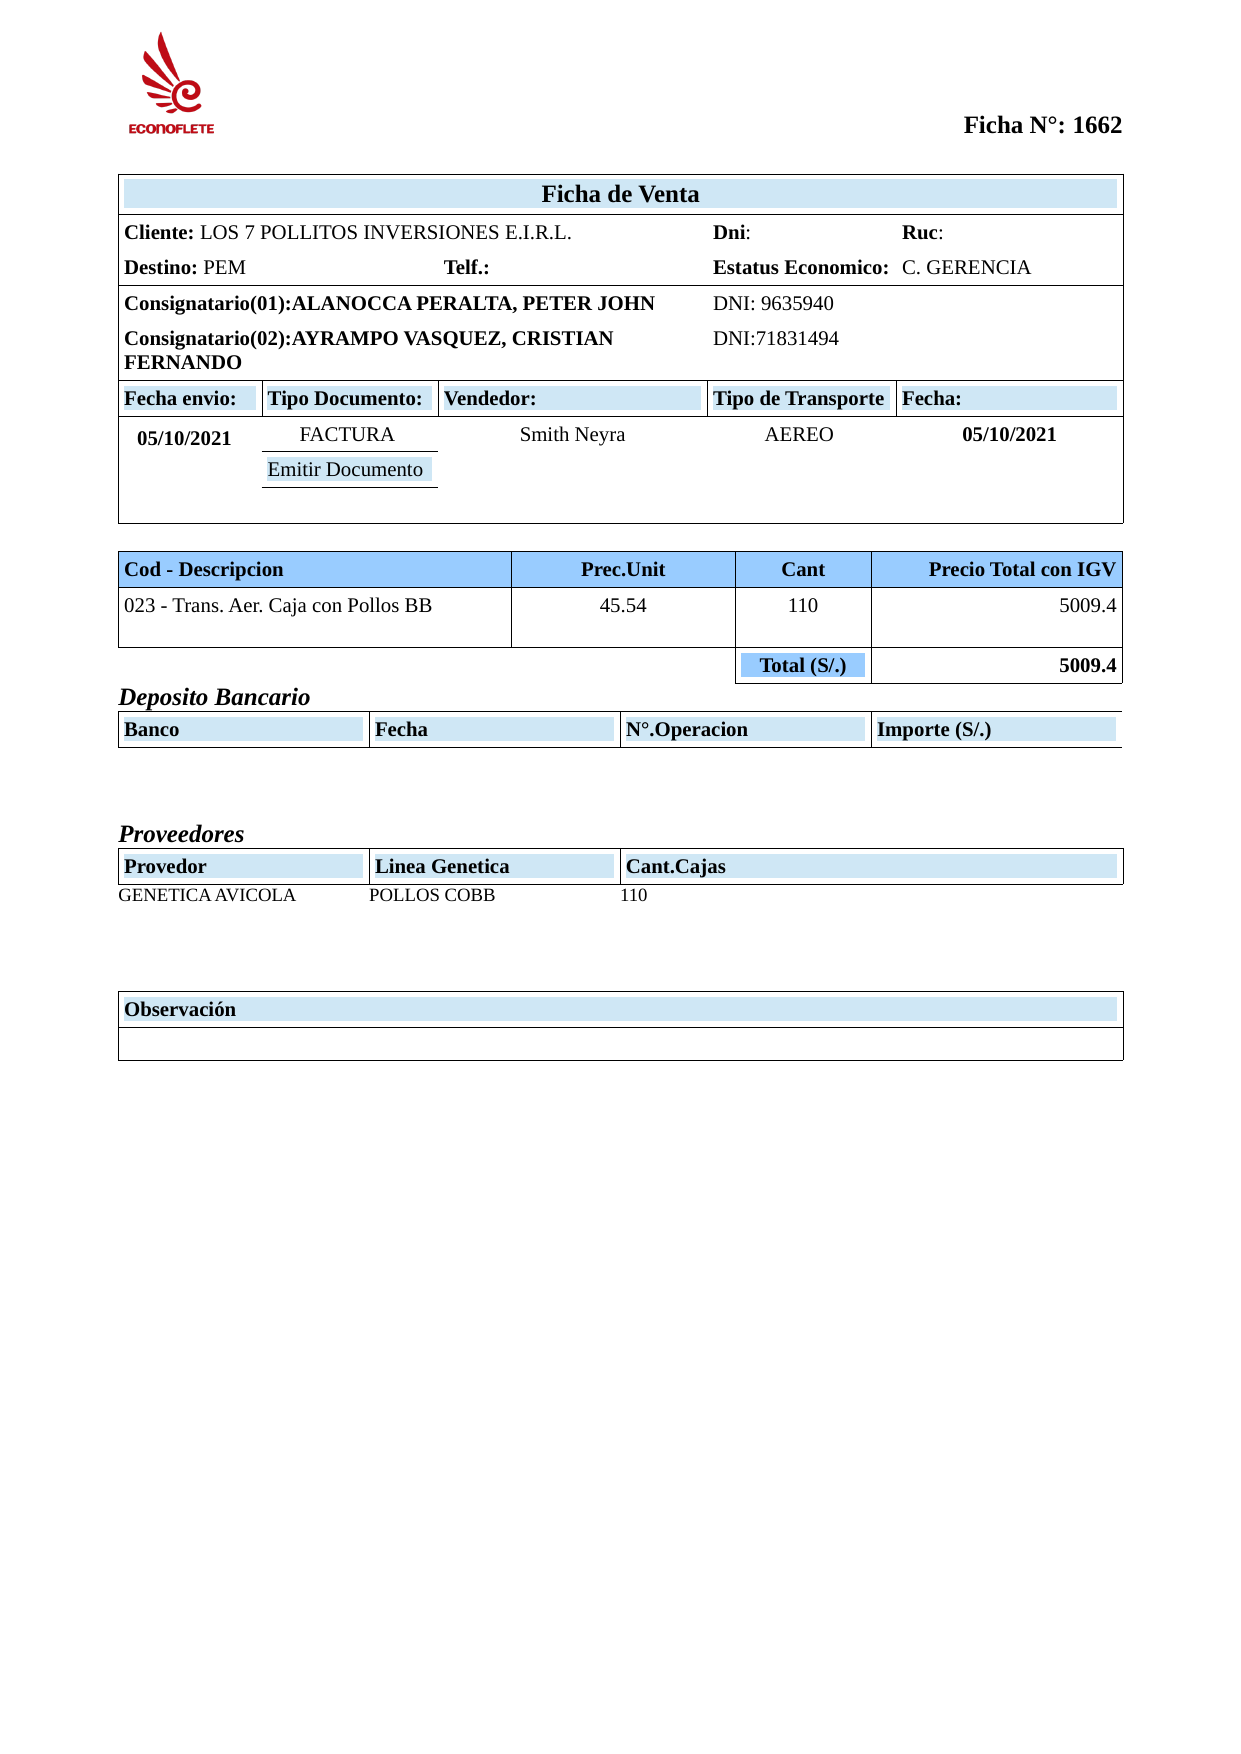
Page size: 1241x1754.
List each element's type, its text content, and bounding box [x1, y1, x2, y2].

table_cell [369, 948, 620, 970]
table_header Prec.Unit [512, 552, 735, 587]
text Proveedores [118, 819, 1122, 848]
table_cell [871, 771, 1122, 795]
table_cell Tipo Documento: [263, 381, 438, 416]
table_cell Vendedor: [439, 381, 707, 416]
table_cell FACTURA [262, 417, 438, 451]
table_cell Fecha: [897, 381, 1123, 416]
table_header Cod - Descripcion [119, 552, 511, 587]
table_cell [369, 771, 620, 795]
table_cell [369, 748, 620, 771]
table_header Provedor [119, 849, 369, 883]
table_header Cant.Cajas [621, 849, 1123, 883]
table_cell POLLOS COBB [369, 885, 620, 905]
table_cell [620, 771, 871, 795]
table_cell Estatus Economico: [707, 249, 896, 285]
table_cell [871, 748, 1122, 771]
table_cell [620, 905, 1123, 927]
table_cell Destino: PEM [119, 249, 438, 285]
table_cell [118, 771, 369, 795]
table_cell [118, 927, 369, 948]
table_cell Cliente: LOS 7 POLLITOS INVERSIONES E.I.R.L. [119, 215, 707, 249]
table_cell [620, 927, 1123, 948]
table_cell [369, 927, 620, 948]
table_cell [620, 948, 1123, 970]
table_cell [262, 488, 438, 523]
table_cell Ruc: [896, 215, 1123, 249]
table_cell Consignatario(02):AYRAMPO VASQUEZ, CRISTIAN FERNANDO [119, 321, 707, 380]
table_cell Smith Neyra [438, 417, 707, 523]
table_cell [620, 970, 1123, 991]
table_cell [118, 795, 369, 819]
table_header Ficha de Venta [119, 175, 1123, 214]
table_cell DNI: 9635940 [707, 286, 1123, 321]
table_cell GENETICA AVICOLA [118, 885, 369, 905]
table_header Linea Genetica [370, 849, 620, 883]
table_cell Emitir Documento [262, 452, 438, 487]
table_cell DNI:71831494 [707, 321, 1123, 380]
table_cell 110 [620, 885, 1123, 905]
table_cell Total (S/.) [736, 648, 871, 682]
table_header Cant [736, 552, 871, 587]
table_cell [369, 970, 620, 991]
table_cell [369, 795, 620, 819]
table_cell Tipo de Transporte [708, 381, 896, 416]
table_header Observación [119, 992, 1123, 1027]
table_cell [118, 748, 369, 771]
table_cell [119, 1028, 1123, 1060]
table_cell [871, 795, 1122, 819]
table_cell [620, 748, 871, 771]
table_cell Telf.: [438, 249, 707, 285]
table_cell 110 [736, 588, 871, 647]
table_cell 5009.4 [872, 648, 1122, 682]
table_header Precio Total con IGV [872, 552, 1122, 587]
table_cell [118, 948, 369, 970]
table_cell [369, 905, 620, 927]
picture [118, 31, 225, 134]
table_cell [511, 648, 735, 682]
table_header Banco [119, 712, 369, 747]
table_header Importe (S/.) [872, 712, 1122, 747]
table_cell 5009.4 [872, 588, 1122, 647]
table_cell [620, 795, 871, 819]
table_cell 05/10/2021 [896, 417, 1123, 523]
table_cell 05/10/2021 [119, 417, 262, 523]
text Deposito Bancario [118, 682, 1122, 711]
table_cell Dni: [707, 215, 896, 249]
table_cell [118, 970, 369, 991]
table_cell 023 - Trans. Aer. Caja con Pollos BB [119, 588, 511, 647]
table_cell [118, 648, 511, 682]
table_header N°.Operacion [621, 712, 871, 747]
table_cell Consignatario(01):ALANOCCA PERALTA, PETER JOHN [119, 286, 707, 321]
table_header Fecha [370, 712, 620, 747]
table_cell Fecha envio: [119, 381, 262, 416]
table_cell [118, 905, 369, 927]
table_cell 45.54 [512, 588, 735, 647]
table_cell AEREO [707, 417, 896, 523]
table_cell C. GERENCIA [896, 249, 1123, 285]
